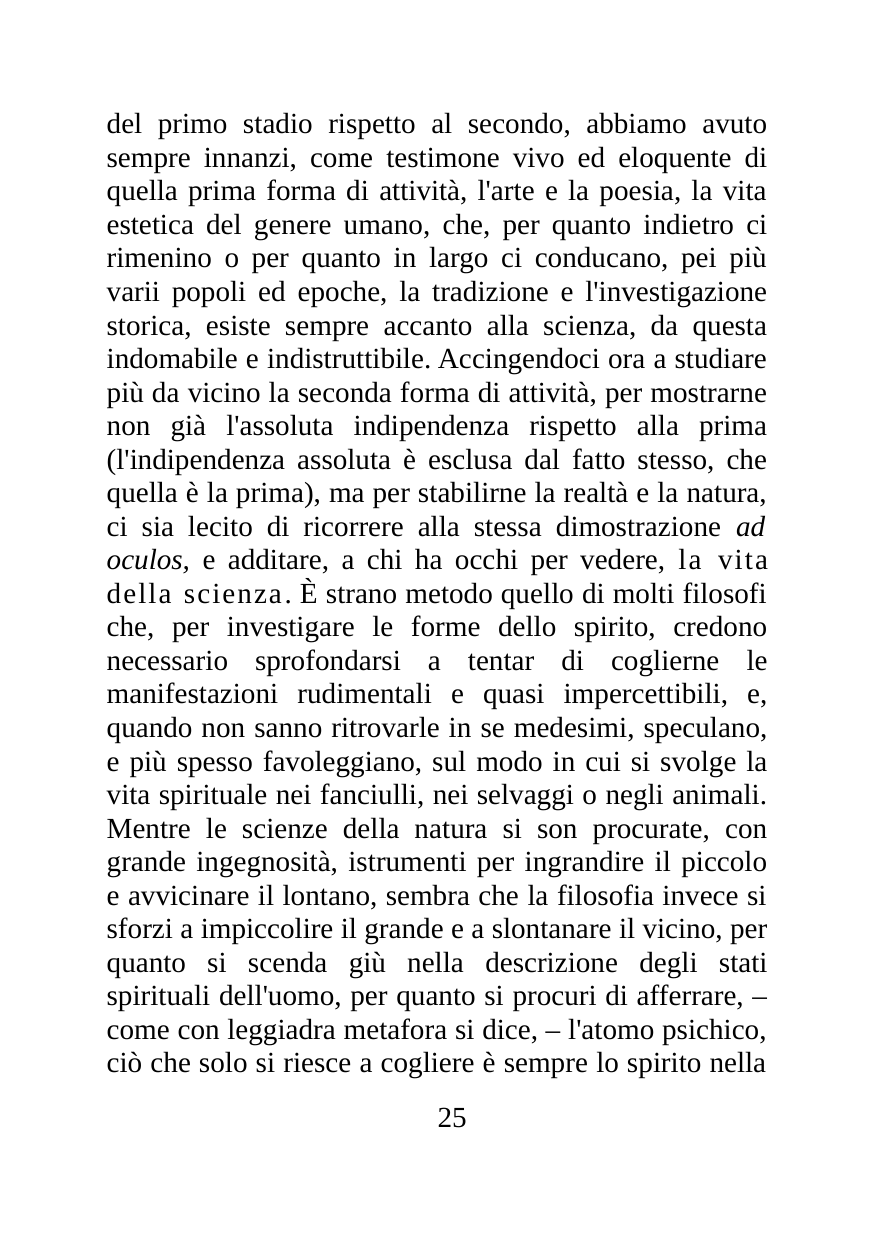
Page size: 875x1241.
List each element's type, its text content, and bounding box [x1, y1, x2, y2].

text del primo stadio rispetto al secondo, abbiamo avuto sempre innanzi, come testimone vivo ed eloquente di quella prima forma di attività, l'arte e la poesia, la vita estetica del genere umano, che, per quanto indietro ci rimenino o per quanto in largo ci conducano, pei più varii popoli ed epoche, la tradizione e l'investigazione storica, esiste sempre accanto alla scienza, da questa indomabile e indistruttibile. Accingendoci ora a studiare più da vicino la seconda forma di attività, per mostrarne non già l'assoluta indipendenza rispetto alla prima (l'indipendenza assoluta è esclusa dal fatto stesso, che quella è la prima), ma per stabilirne la realtà e la natura, ci sia lecito di ricorrere alla stessa dimostrazione ad oculos, e additare, a chi ha occhi per vedere, la vita della scienza. È strano metodo quello di molti filosofi che, per investigare le forme dello spirito, credono necessario sprofondarsi a tentar di coglierne le manifestazioni rudimentali e quasi impercettibili, e, quando non sanno ritrovarle in se medesimi, speculano, e più spesso favoleggiano, sul modo in cui si svolge la vita spirituale nei fanciulli, nei selvaggi o negli animali. Mentre le scienze della natura si son procurate, con grande ingegnosità, istrumenti per ingrandire il piccolo e avvicinare il lontano, sembra che la filosofia invece si sforzi a impiccolire il grande e a slontanare il vicino, per quanto si scenda giù nella descrizione degli stati spirituali dell'uomo, per quanto si procuri di afferrare, ‒ come con leggiadra metafora si dice, ‒ l'atomo psichico, ciò che solo si riesce a cogliere è sempre lo spirito nella [106, 106, 768, 1079]
